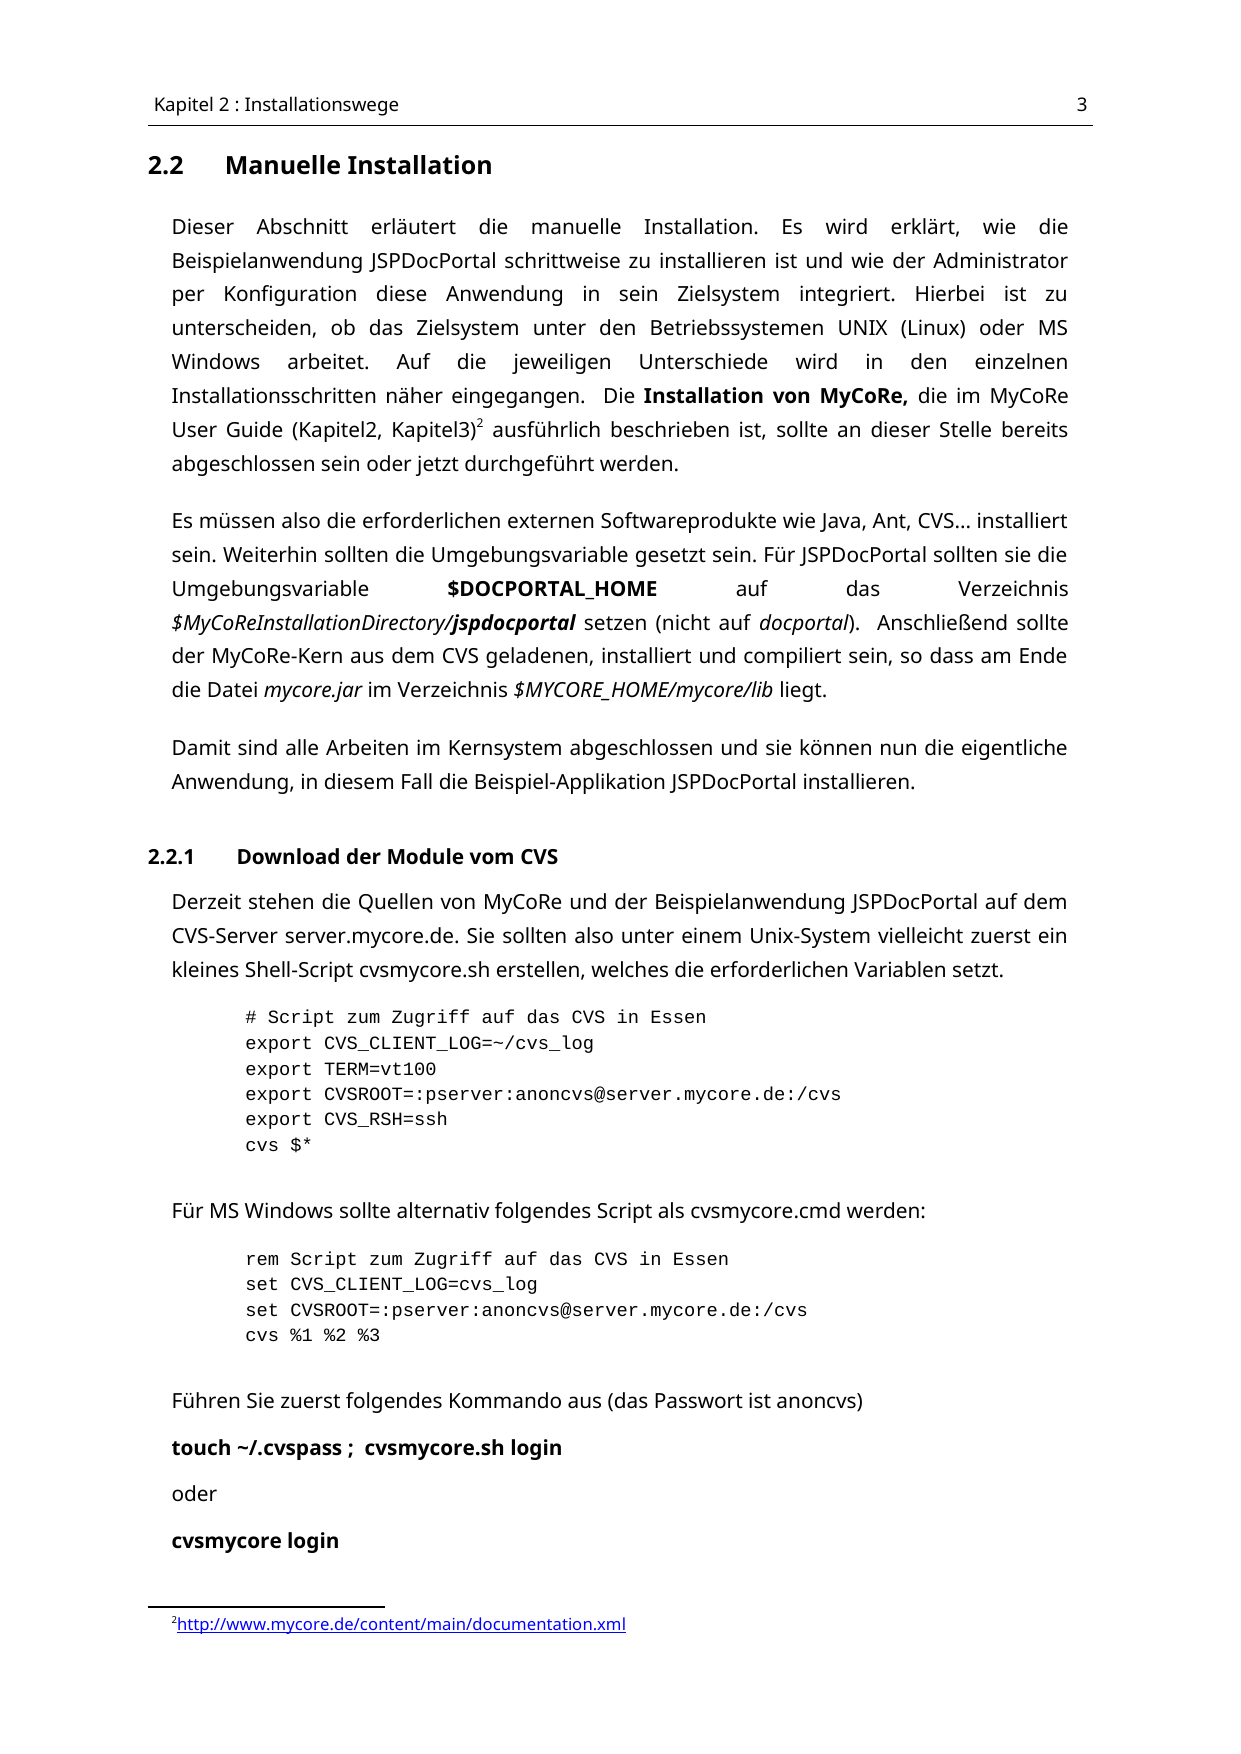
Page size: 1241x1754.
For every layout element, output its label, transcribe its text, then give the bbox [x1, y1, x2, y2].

text rem Script zum Zugriff auf das CVS in Essen set CVS_CLIENT_LOG=cvs_log set CVSROOT=:pserver:anoncvs@server.mycore.de:/cvs cvs %1 %2 %3 [171, 1243, 1069, 1347]
text Es müssen also die erforderlichen externen Softwareprodukte wie Java, Ant, CVS... installiert sein. Weiterhin sollten die Umgebungsvariable gesetzt sein. Für JSPDocPortal sollten sie die Umgebungsvariable $DOCPORTAL_HOME auf das Verzeichnis $MyCoReInstallationDirectory/jspdocportal setzen (nicht auf docportal). Anschließend sollte der MyCoRe-Kern aus dem CVS geladenen, installiert und compiliert sein, so dass am Ende die Datei mycore.jar im Verzeichnis $MYCORE_HOME/mycore/lib liegt. [171, 506, 1069, 704]
subtitle Manuelle Installation [148, 148, 1092, 182]
text Dieser Abschnitt erläutert die manuelle Installation. Es wird erklärt, wie die Beispielanwendung JSPDocPortal schrittweise zu installieren ist und wie der Administrator per Konfiguration diese Anwendung in sein Zielsystem integriert. Hierbei ist zu unterscheiden, ob das Zielsystem unter den Betriebssystemen UNIX (Linux) oder MS Windows arbeitet. Auf die jeweiligen Unterschiede wird in den einzelnen Installationsschritten näher eingegangen. Die Installation von MyCoRe, die im MyCoRe User Guide (Kapitel2, Kapitel3) ausführlich beschrieben ist, sollte an dieser Stelle bereits abgeschlossen sein oder jetzt durchgeführt werden. [171, 212, 1069, 477]
text cvsmycore login [171, 1526, 1069, 1554]
text Führen Sie zuerst folgendes Kommando aus (das Passwort ist anoncvs) [171, 1387, 1069, 1415]
text oder [171, 1479, 1069, 1508]
text # Script zum Zugriff auf das CVS in Essen export CVS_CLIENT_LOG=~/cvs_log export TERM=vt100 export CVSROOT=:pserver:anoncvs@server.mycore.de:/cvs export CVS_RSH=ssh cvs $* [171, 1002, 1069, 1157]
text Damit sind alle Arbeiten im Kernsystem abgeschlossen und sie können nun die eigentliche Anwendung, in diesem Fall die Beispiel-Applikation JSPDocPortal installieren. [171, 733, 1069, 795]
subtitle Download der Module vom CVS [148, 842, 1092, 870]
text Derzeit stehen die Quellen von MyCoRe und der Beispielanwendung JSPDocPortal auf dem CVS-Server server.mycore.de. Sie sollten also unter einem Unix-System vielleicht zuerst ein kleines Shell-Script cvsmycore.sh erstellen, welches die erforderlichen Variablen setzt. [171, 887, 1069, 983]
text touch ~/.cvspass ; cvsmycore.sh login [171, 1433, 1069, 1461]
text Für MS Windows sollte alternativ folgendes Script als cvsmycore.cmd werden: [171, 1196, 1069, 1224]
text http://www.mycore.de/content/main/documentation.xml [171, 1613, 1069, 1636]
